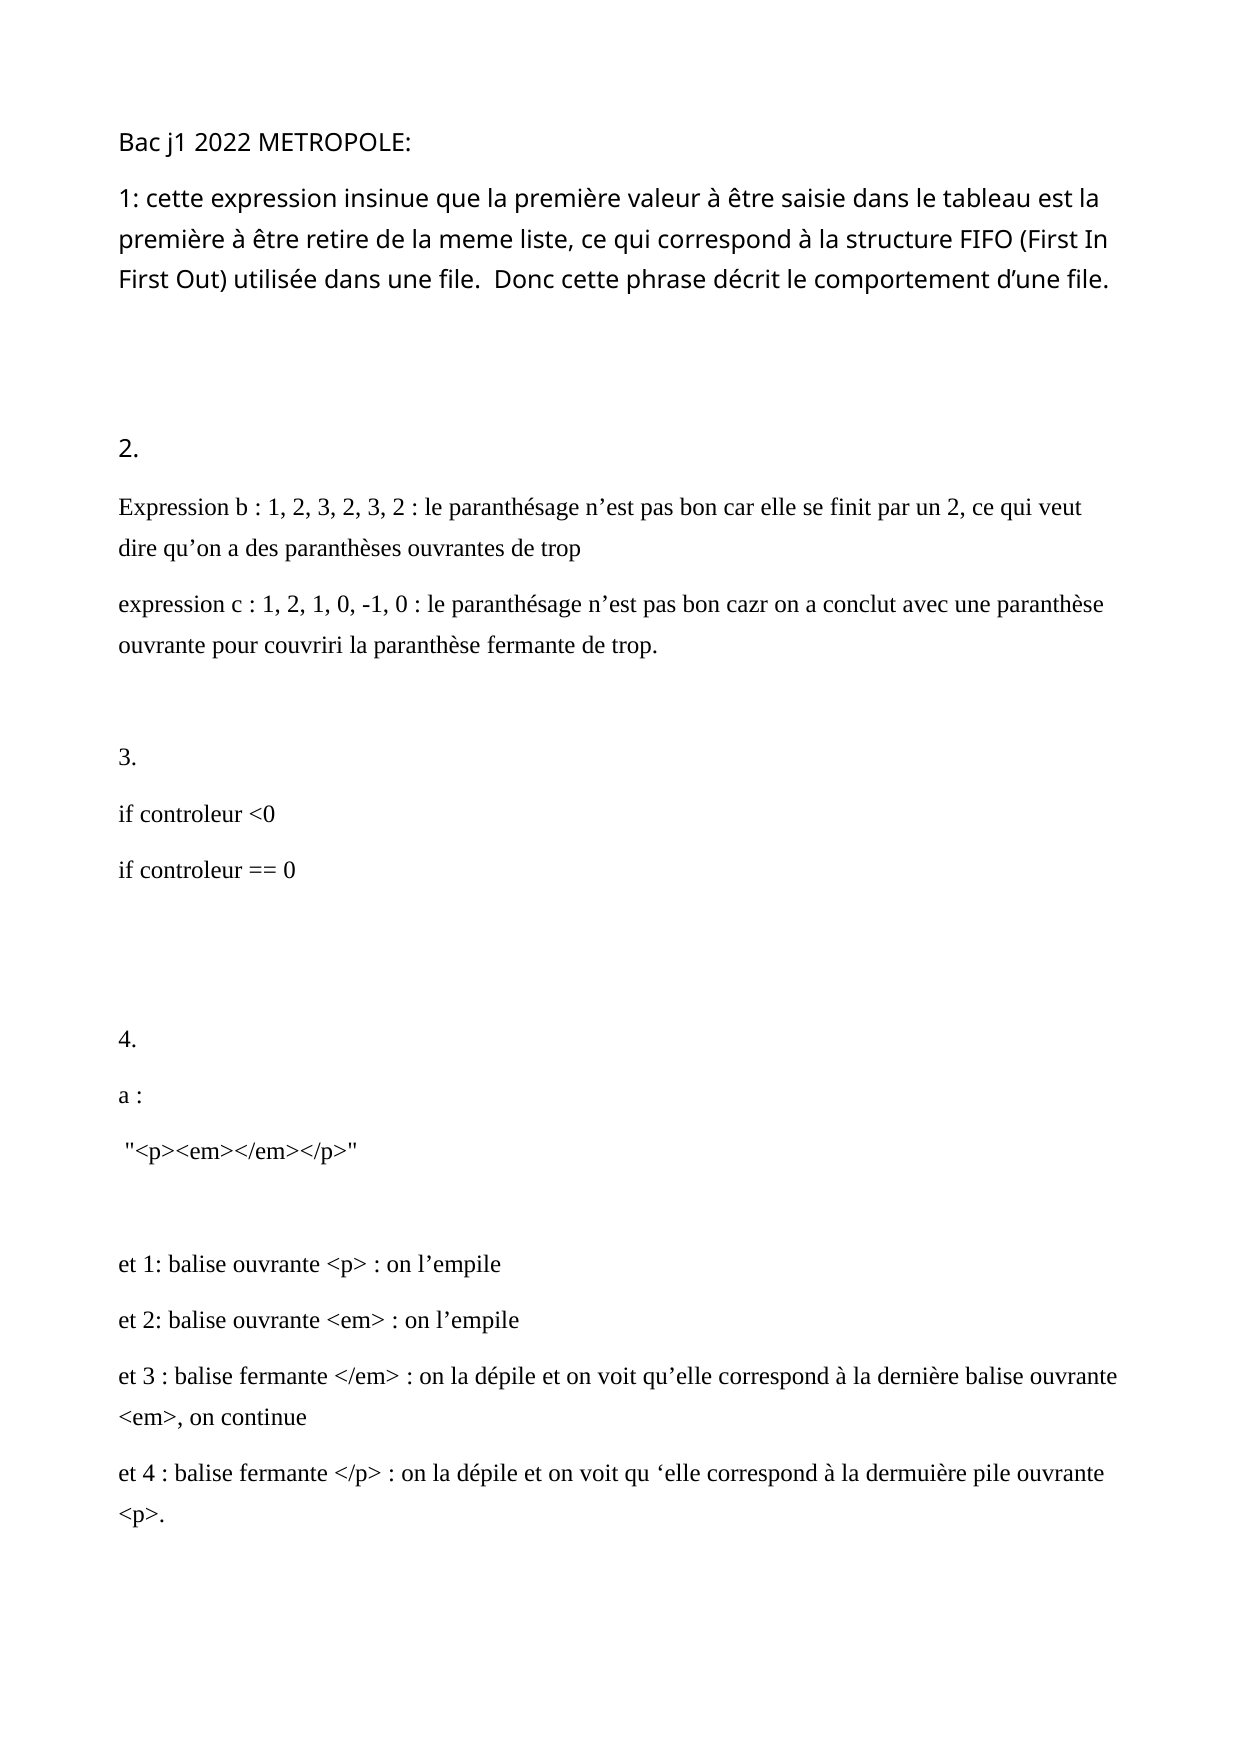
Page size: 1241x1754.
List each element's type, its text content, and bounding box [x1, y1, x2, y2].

text if controleur == 0 [118, 843, 1122, 884]
text 2. [118, 424, 1122, 465]
text et 2: balise ouvrante <em> : on l’empile [118, 1293, 1122, 1334]
text expression c : 1, 2, 1, 0, -1, 0 : le paranthésage n’est pas bon cazr on a conclut avec une paranthèse ouvrante pour couvriri la paranthèse fermante de trop. [118, 577, 1122, 659]
text if controleur <0 [118, 787, 1122, 827]
text 3. [118, 731, 1122, 771]
text Bac j1 2022 METROPOLE: [118, 118, 1122, 159]
text et 3 : balise fermante </em> : on la dépile et on voit qu’elle correspond à la dernière balise ouvrante <em>, on continue [118, 1349, 1122, 1431]
text 4. [118, 1012, 1122, 1052]
text et 4 : balise fermante </p> : on la dépile et on voit qu ‘elle correspond à la dermuière pile ouvrante <p>. [118, 1446, 1122, 1527]
text et 1: balise ouvrante <p> : on l’empile [118, 1237, 1122, 1277]
text a : [118, 1068, 1122, 1109]
text Expression b : 1, 2, 3, 2, 3, 2 : le paranthésage n’est pas bon car elle se finit par un 2, ce qui veut dire qu’on a des paranthèses ouvrantes de trop [118, 481, 1122, 562]
text 1: cette expression insinue que la première valeur à être saisie dans le tableau est la première à être retire de la meme liste, ce qui correspond à la structure FIFO (First In First Out) utilisée dans une file. Donc cette phrase décrit le comportement d’une file. [118, 174, 1122, 296]
text "<p><em></em></p>" [118, 1124, 1122, 1165]
